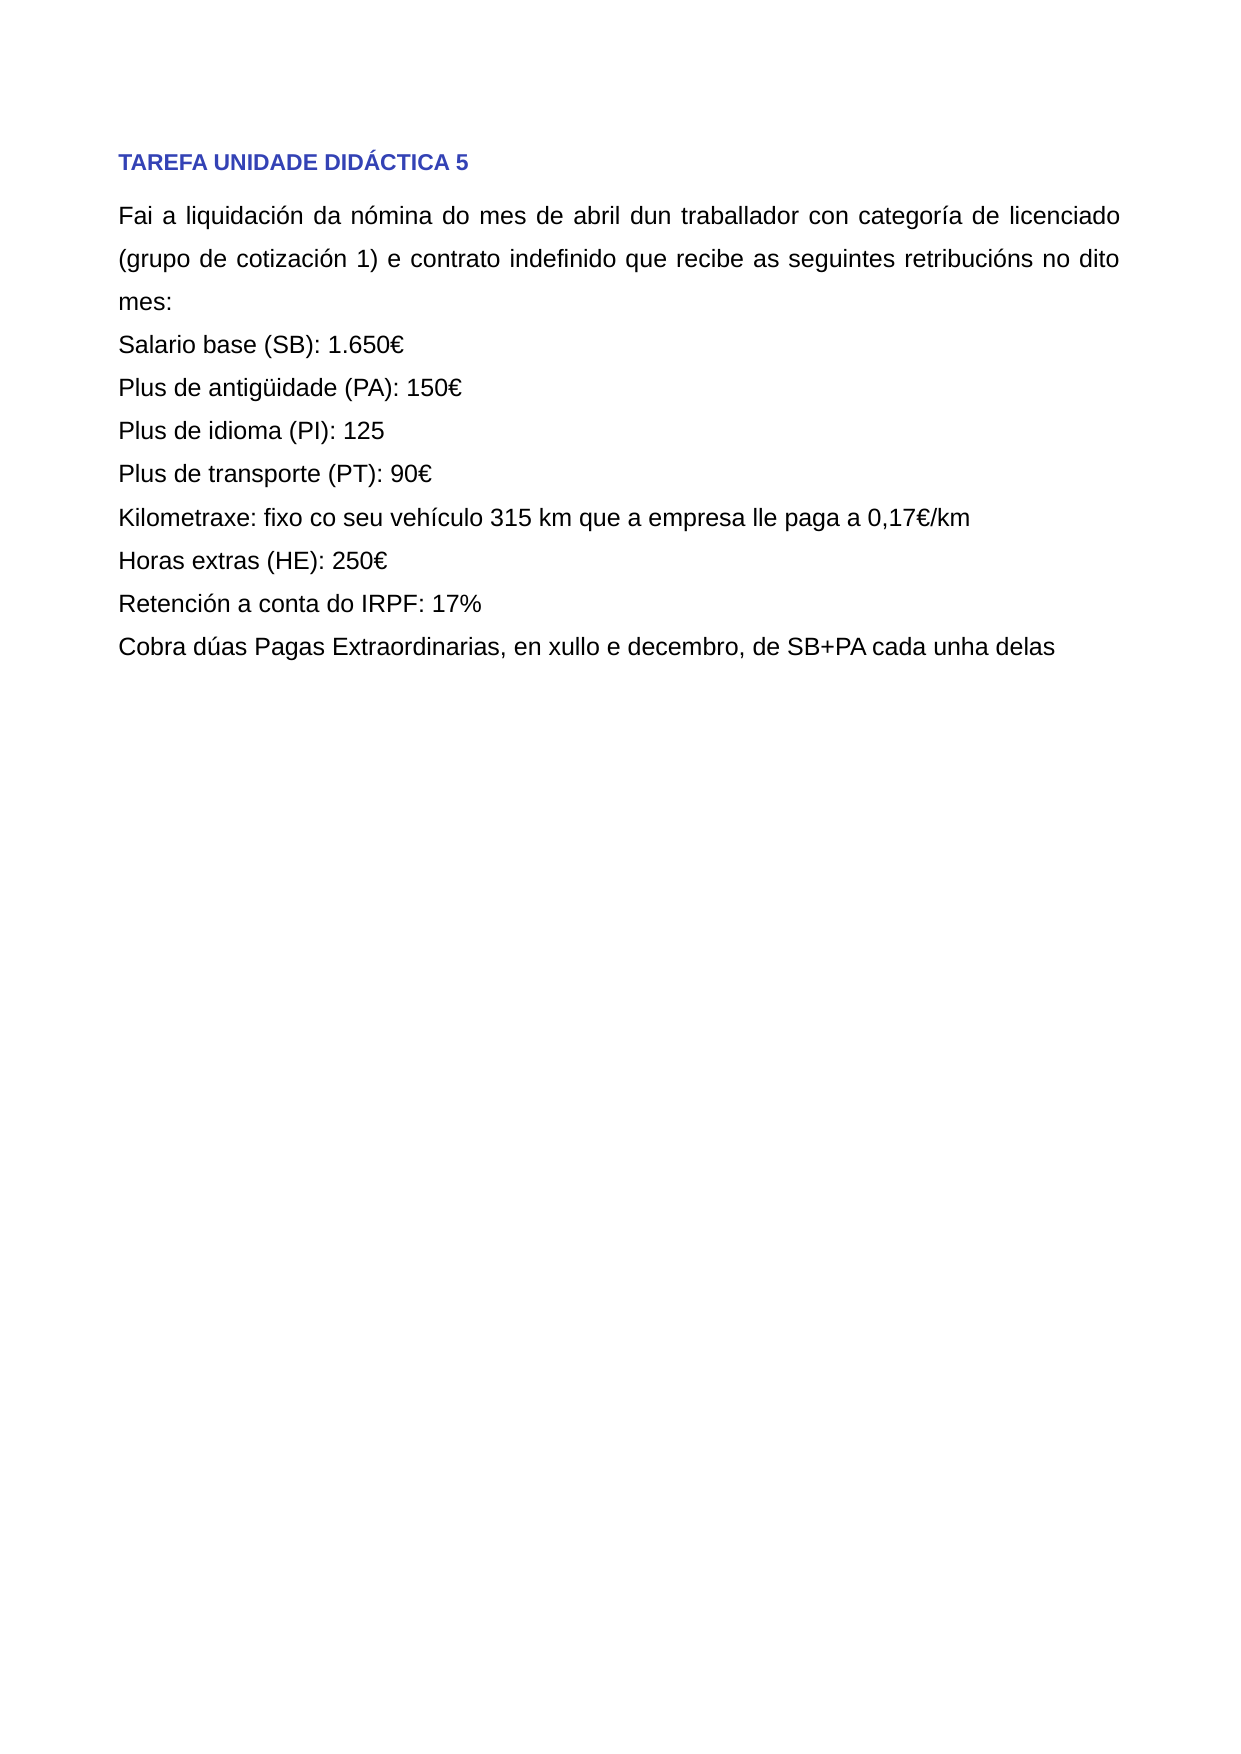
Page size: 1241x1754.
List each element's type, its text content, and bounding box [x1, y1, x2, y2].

text Cobra dúas Pagas Extraordinarias, en xullo e decembro, de SB+PA cada unha delas [118, 632, 1122, 661]
text Plus de antigüidade (PA): 150€ [118, 373, 1122, 402]
text Plus de transporte (PT): 90€ [118, 459, 1122, 488]
text Horas extras (HE): 250€ [118, 546, 1122, 574]
text TAREFA UNIDADE DIDÁCTICA 5 [118, 149, 1122, 176]
text Retención a conta do IRPF: 17% [118, 589, 1122, 618]
text Fai a liquidación da nómina do mes de abril dun traballador con categoría de licenciado (grupo de cotización 1) e contrato indefinido que recibe as seguintes retribucións no dito mes: [118, 201, 1122, 316]
text Plus de idioma (PI): 125 [118, 416, 1122, 445]
text Kilometraxe: fixo co seu vehículo 315 km que a empresa lle paga a 0,17€/km [118, 503, 1122, 531]
text Salario base (SB): 1.650€ [118, 330, 1122, 359]
